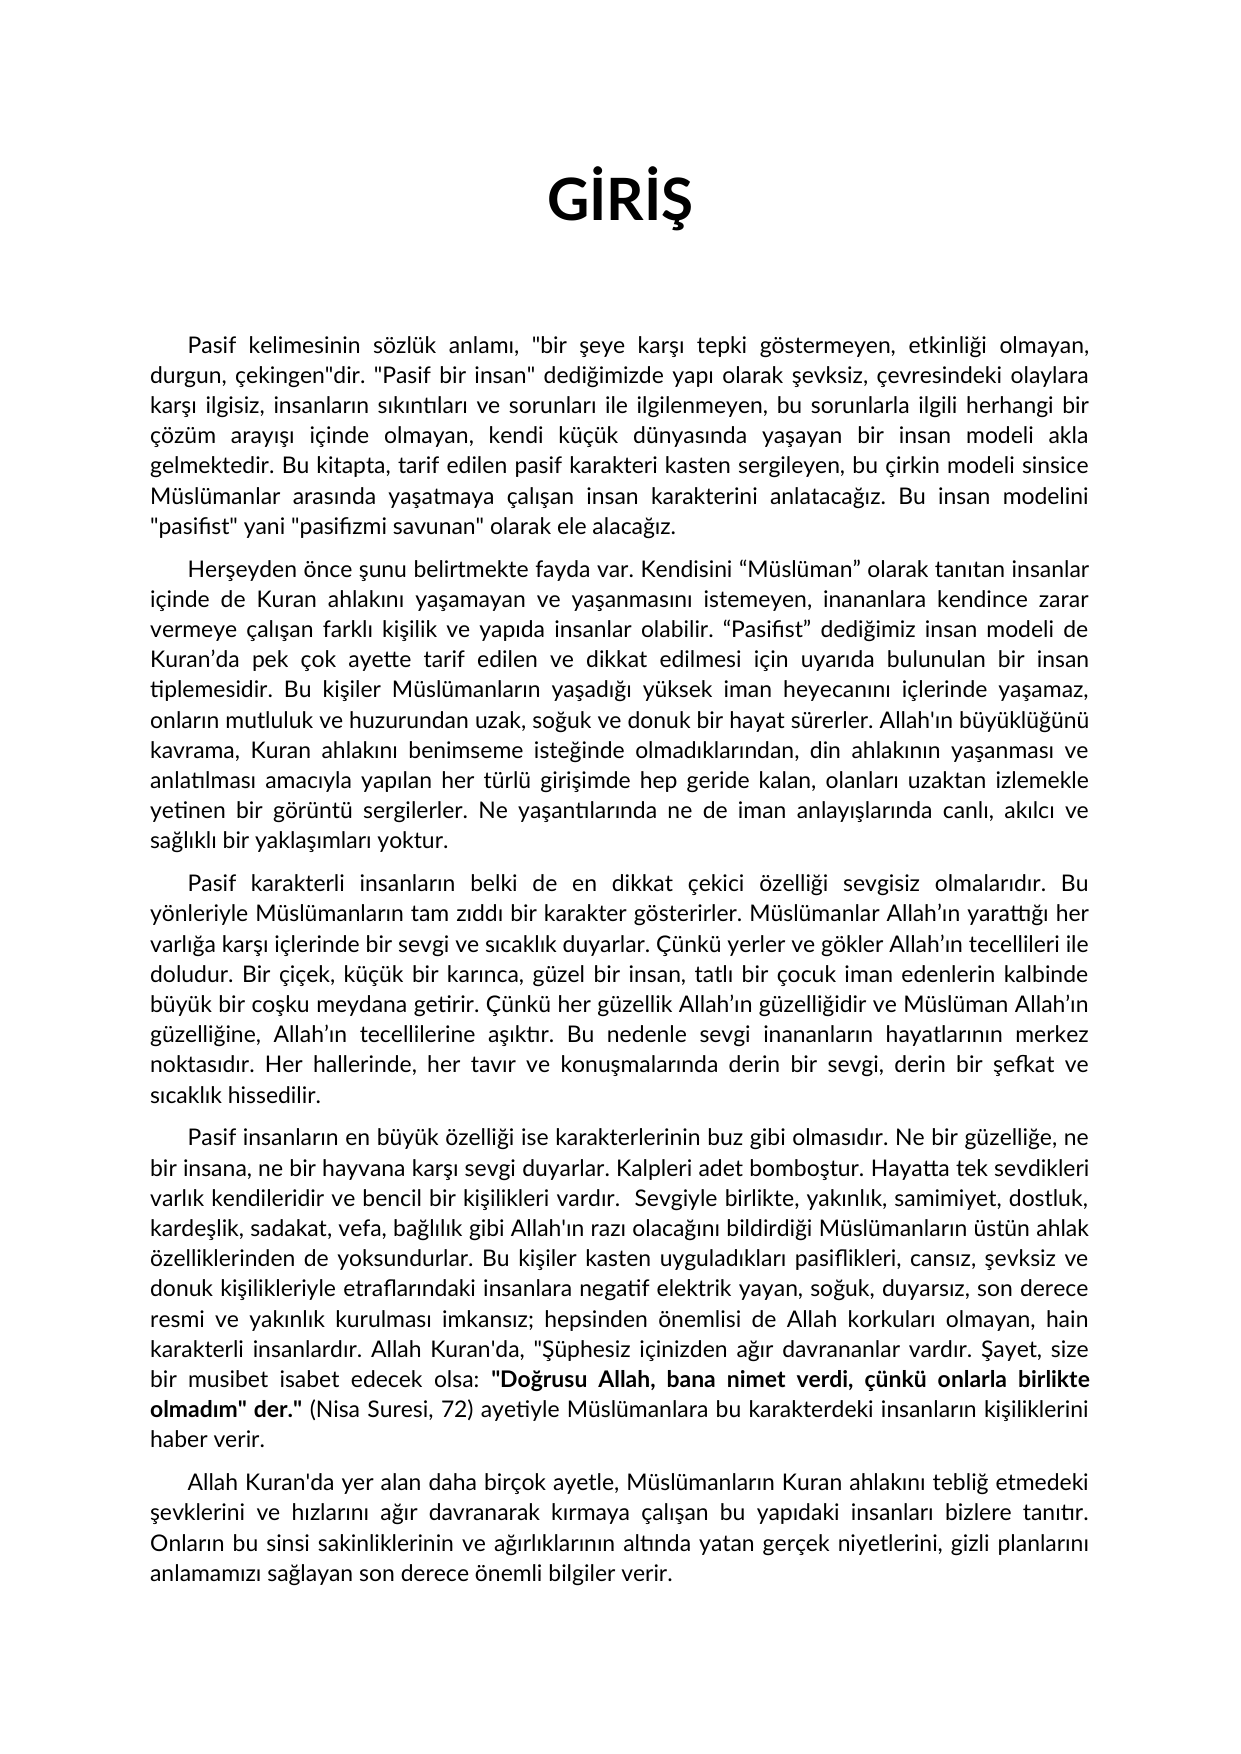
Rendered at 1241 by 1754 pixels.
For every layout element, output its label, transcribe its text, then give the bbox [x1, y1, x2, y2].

text Herşeyden önce şunu belirtmekte fayda var. Kendisini “Müslüman” olarak tanıtan insanlar içinde de Kuran ahlakını yaşamayan ve yaşanmasını istemeyen, inananlara kendince zarar vermeye çalışan farklı kişilik ve yapıda insanlar olabilir. “Pasifist” dediğimiz insan modeli de Kuran’da pek çok ayette tarif edilen ve dikkat edilmesi için uyarıda bulunulan bir insan tiplemesidir. Bu kişiler Müslümanların yaşadığı yüksek iman heyecanını içlerinde yaşamaz, onların mutluluk ve huzurundan uzak, soğuk ve donuk bir hayat sürerler. Allah'ın büyüklüğünü kavrama, Kuran ahlakını benimseme isteğinde olmadıklarından, din ahlakının yaşanması ve anlatılması amacıyla yapılan her türlü girişimde hep geride kalan, olanları uzaktan izlemekle yetinen bir görüntü sergilerler. Ne yaşantılarında ne de iman anlayışlarında canlı, akılcı ve sağlıklı bir yaklaşımları yoktur. [150, 554, 1090, 854]
text Pasif kelimesinin sözlük anlamı, "bir şeye karşı tepki göstermeyen, etkinliği olmayan, durgun, çekingen"dir. "Pasif bir insan" dediğimizde yapı olarak şevksiz, çevresindeki olaylara karşı ilgisiz, insanların sıkıntıları ve sorunları ile ilgilenmeyen, bu sorunlarla ilgili herhangi bir çözüm arayışı içinde olmayan, kendi küçük dünyasında yaşayan bir insan modeli akla gelmektedir. Bu kitapta, tarif edilen pasif karakteri kasten sergileyen, bu çirkin modeli sinsice Müslümanlar arasında yaşatmaya çalışan insan karakterini anlatacağız. Bu insan modelini "pasifist" yani "pasifizmi savunan" olarak ele alacağız. [150, 330, 1090, 539]
text Pasif karakterli insanların belki de en dikkat çekici özelliği sevgisiz olmalarıdır. Bu yönleriyle Müslümanların tam zıddı bir karakter gösterirler. Müslümanlar Allah’ın yarattığı her varlığa karşı içlerinde bir sevgi ve sıcaklık duyarlar. Çünkü yerler ve gökler Allah’ın tecellileri ile doludur. Bir çiçek, küçük bir karınca, güzel bir insan, tatlı bir çocuk iman edenlerin kalbinde büyük bir coşku meydana getirir. Çünkü her güzellik Allah’ın güzelliğidir ve Müslüman Allah’ın güzelliğine, Allah’ın tecellilerine aşıktır. Bu nedenle sevgi inananların hayatlarının merkez noktasıdır. Her hallerinde, her tavır ve konuşmalarında derin bir sevgi, derin bir şefkat ve sıcaklık hissedilir. [150, 869, 1090, 1108]
subtitle GİRİŞ [150, 162, 1090, 232]
text Allah Kuran'da yer alan daha birçok ayetle, Müslümanların Kuran ahlakını tebliğ etmedeki şevklerini ve hızlarını ağır davranarak kırmaya çalışan bu yapıdaki insanları bizlere tanıtır. Onların bu sinsi sakinliklerinin ve ağırlıklarının altında yatan gerçek niyetlerini, gizli planlarını anlamamızı sağlayan son derece önemli bilgiler verir. [150, 1468, 1090, 1586]
text Pasif insanların en büyük özelliği ise karakterlerinin buz gibi olmasıdır. Ne bir güzelliğe, ne bir insana, ne bir hayvana karşı sevgi duyarlar. Kalpleri adet bomboştur. Hayatta tek sevdikleri varlık kendileridir ve bencil bir kişilikleri vardır. Sevgiyle birlikte, yakınlık, samimiyet, dostluk, kardeşlik, sadakat, vefa, bağlılık gibi Allah'ın razı olacağını bildirdiği Müslümanların üstün ahlak özelliklerinden de yoksundurlar. Bu kişiler kasten uyguladıkları pasiflikleri, cansız, şevksiz ve donuk kişilikleriyle etraflarındaki insanlara negatif elektrik yayan, soğuk, duyarsız, son derece resmi ve yakınlık kurulması imkansız; hepsinden önemlisi de Allah korkuları olmayan, hain karakterli insanlardır. Allah Kuran'da, "Şüphesiz içinizden ağır davrananlar vardır. Şayet, size bir musibet isabet edecek olsa: "Doğrusu Allah, bana nimet verdi, çünkü onlarla birlikte olmadım" der." (Nisa Suresi, 72) ayetiyle Müslümanlara bu karakterdeki insanların kişiliklerini haber verir. [150, 1123, 1090, 1453]
